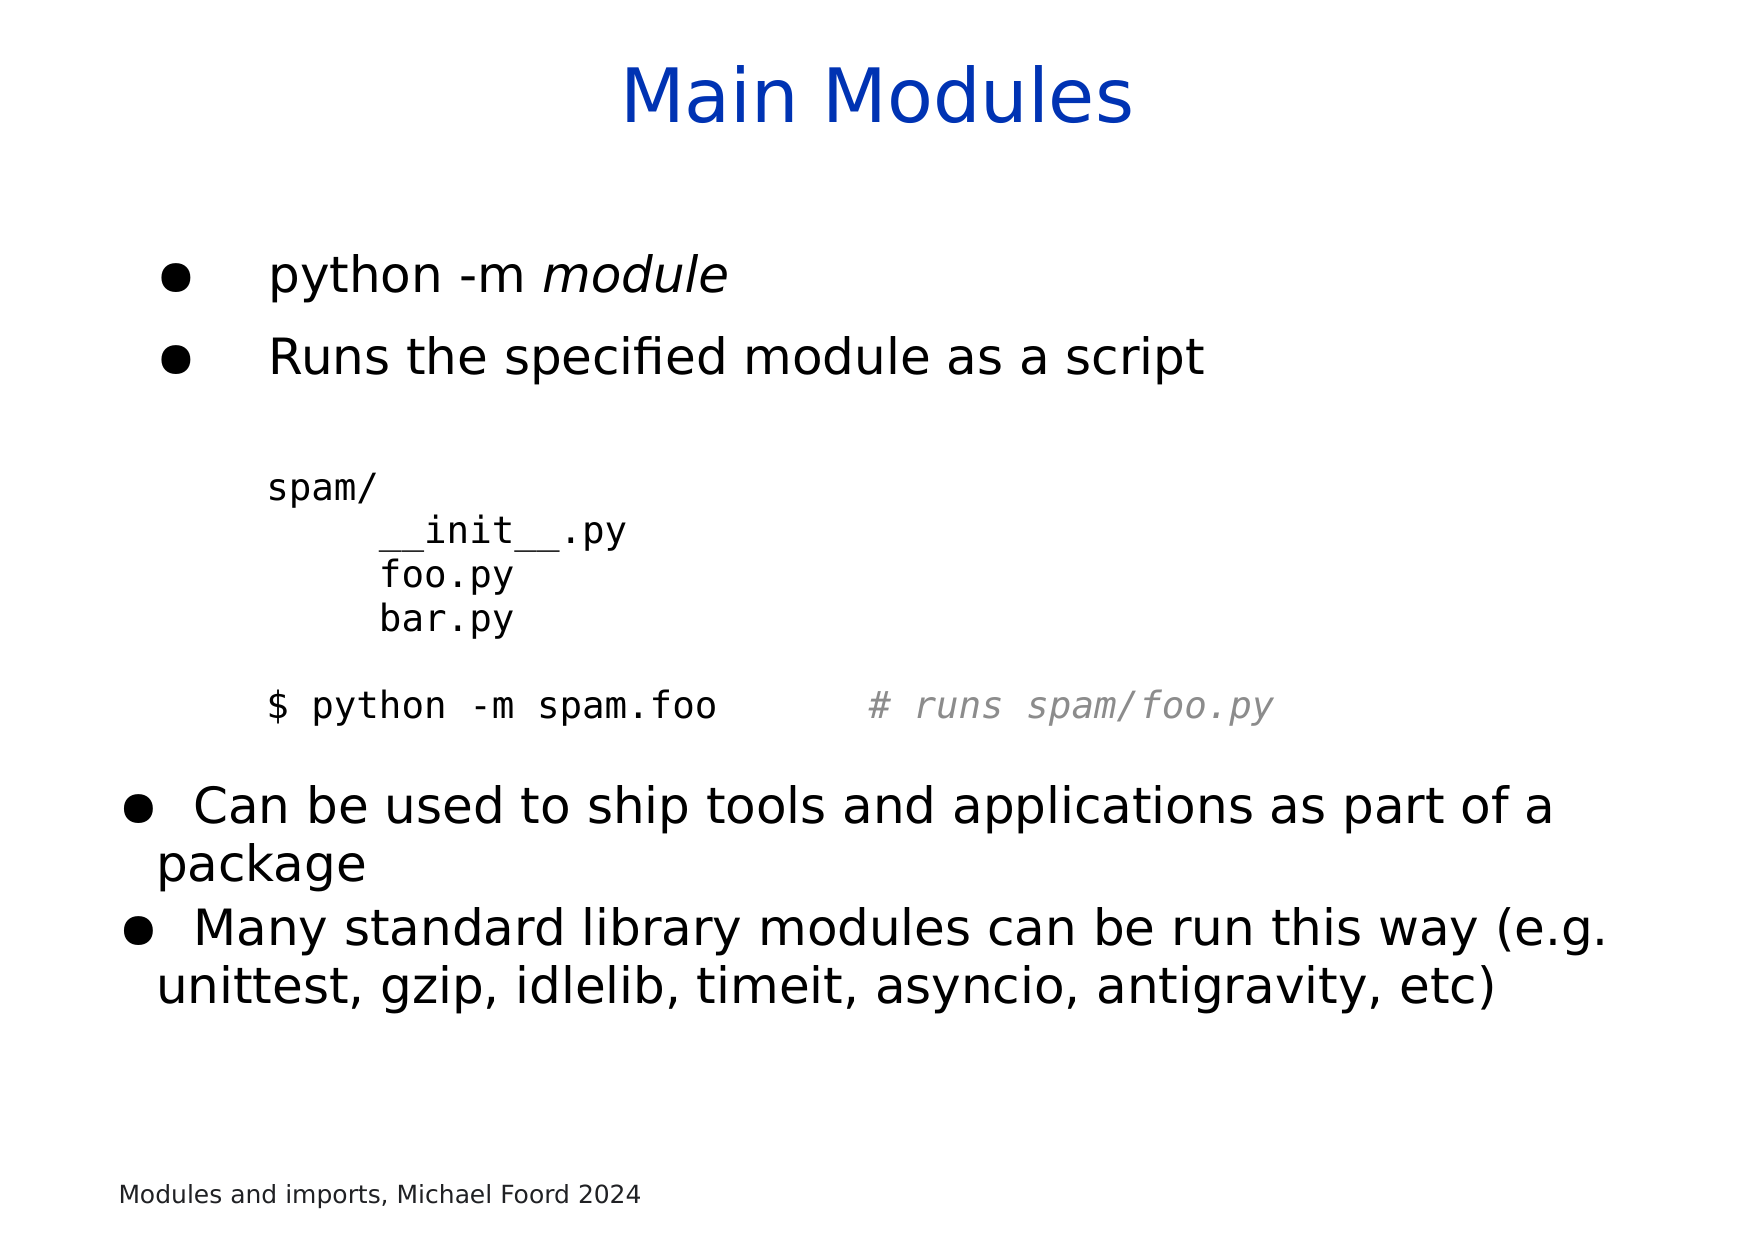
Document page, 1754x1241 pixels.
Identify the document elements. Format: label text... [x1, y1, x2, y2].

text $ python -m spam.foo # runs spam/foo.py [266, 683, 1636, 727]
text foo.py [266, 552, 1636, 596]
list Can be used to ship tools and applications as part of a package [118, 777, 1636, 893]
list Runs the specified module as a script [156, 328, 1636, 386]
text bar.py [266, 596, 1636, 640]
list python -m module [156, 246, 1636, 304]
text Main Modules [118, 53, 1636, 140]
text __init__.py [266, 509, 1636, 552]
list Many standard library modules can be run this way (e.g. unittest, gzip, idlelib, timeit, asyncio, antigravity, etc) [118, 899, 1636, 1016]
text spam/ [266, 465, 1636, 509]
